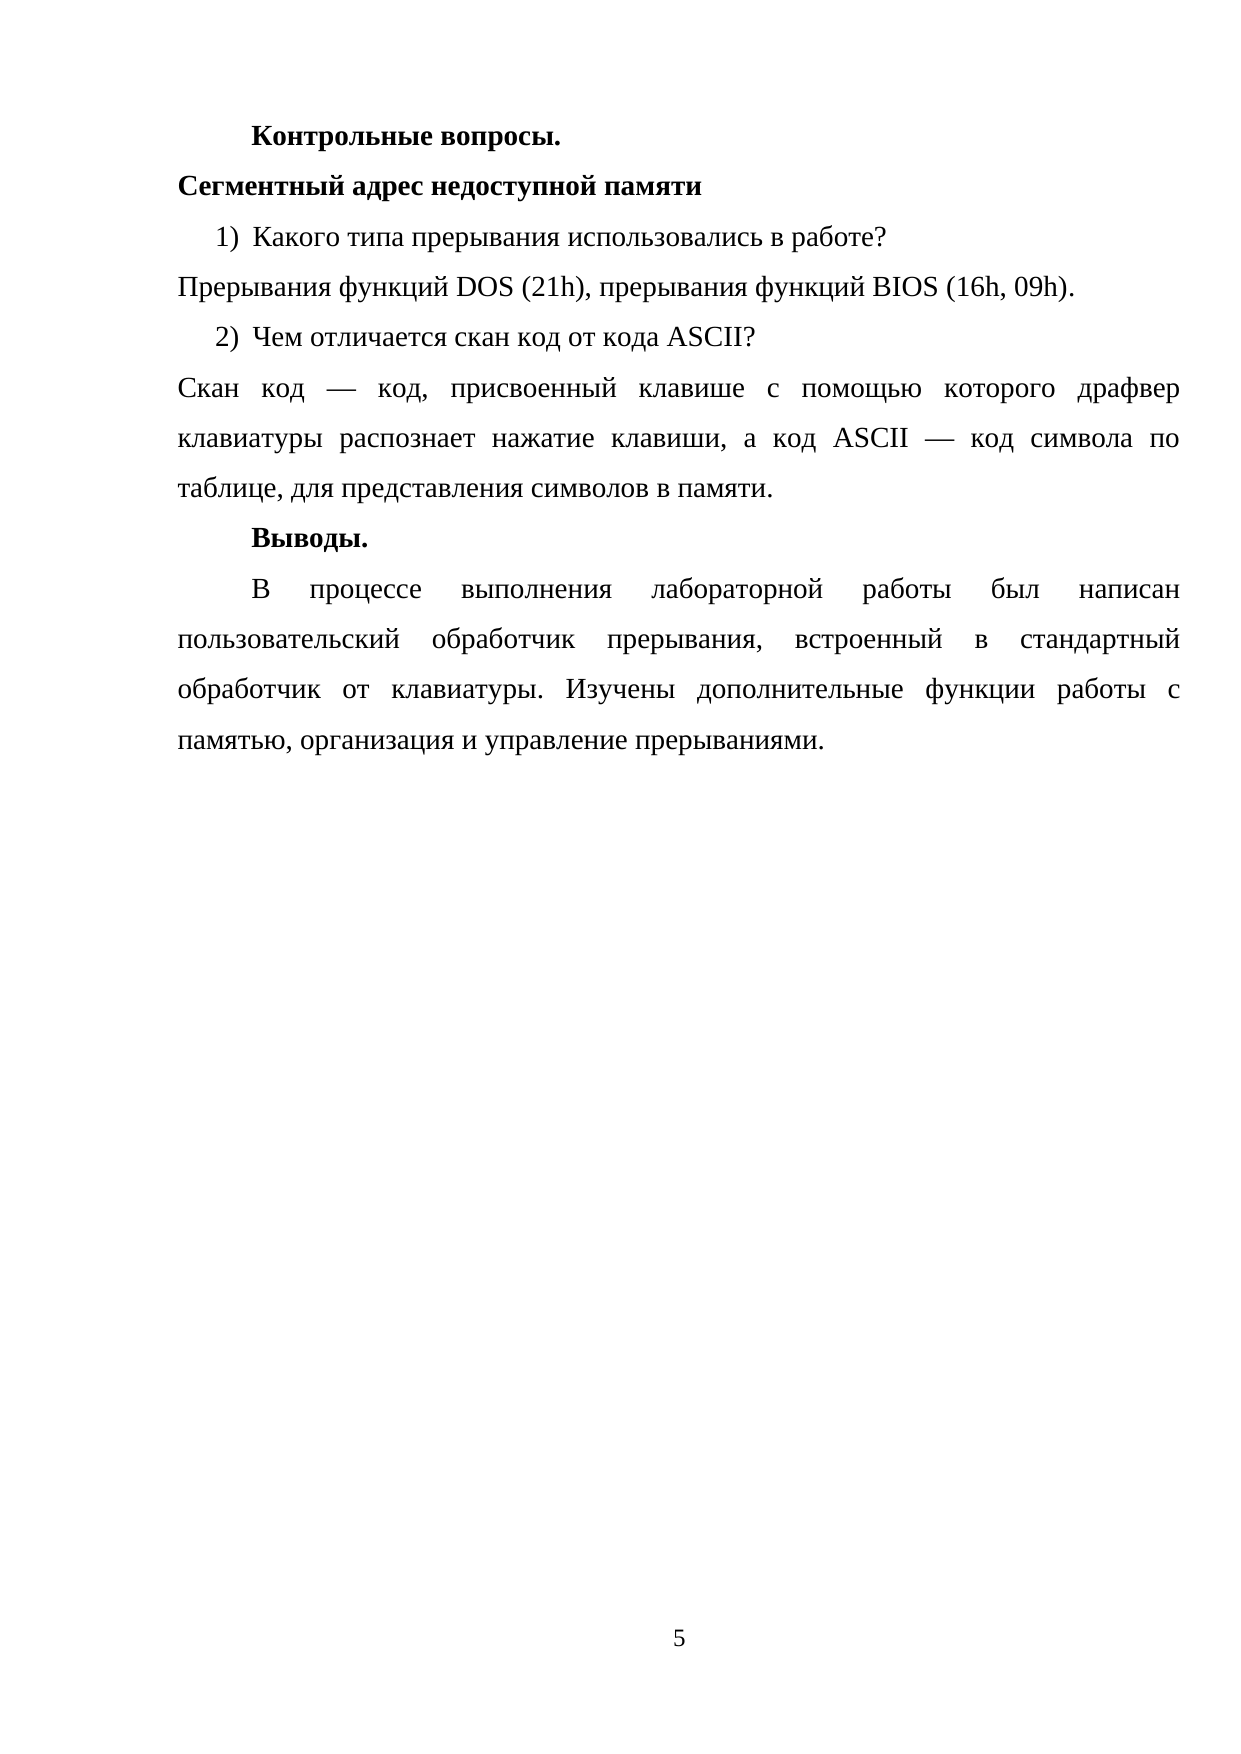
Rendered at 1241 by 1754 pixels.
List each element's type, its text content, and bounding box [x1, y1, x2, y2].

text Скан код — код, присвоенный клавише с помощью которого драфвер клавиатуры распознает нажатие клавиши, а код ASCII — код символа по таблице, для представления символов в памяти. [177, 370, 1181, 504]
text В процессе выполнения лабораторной работы был написан пользовательский обработчик прерывания, встроенный в стандартный обработчик от клавиатуры. Изучены дополнительные функции работы с памятью, организация и управление прерываниями. [177, 571, 1181, 755]
text Сегментный адрес недоступной памяти [177, 168, 1181, 202]
text Прерывания функций DOS (21h), прерывания функций BIOS (16h, 09h). [177, 269, 1181, 303]
text Контрольные вопросы. [177, 118, 1181, 152]
list Чем отличается скан код от кода ASCII? [215, 319, 1181, 353]
list Какого типа прерывания использовались в работе? [215, 219, 1181, 252]
text Выводы. [177, 521, 1181, 554]
